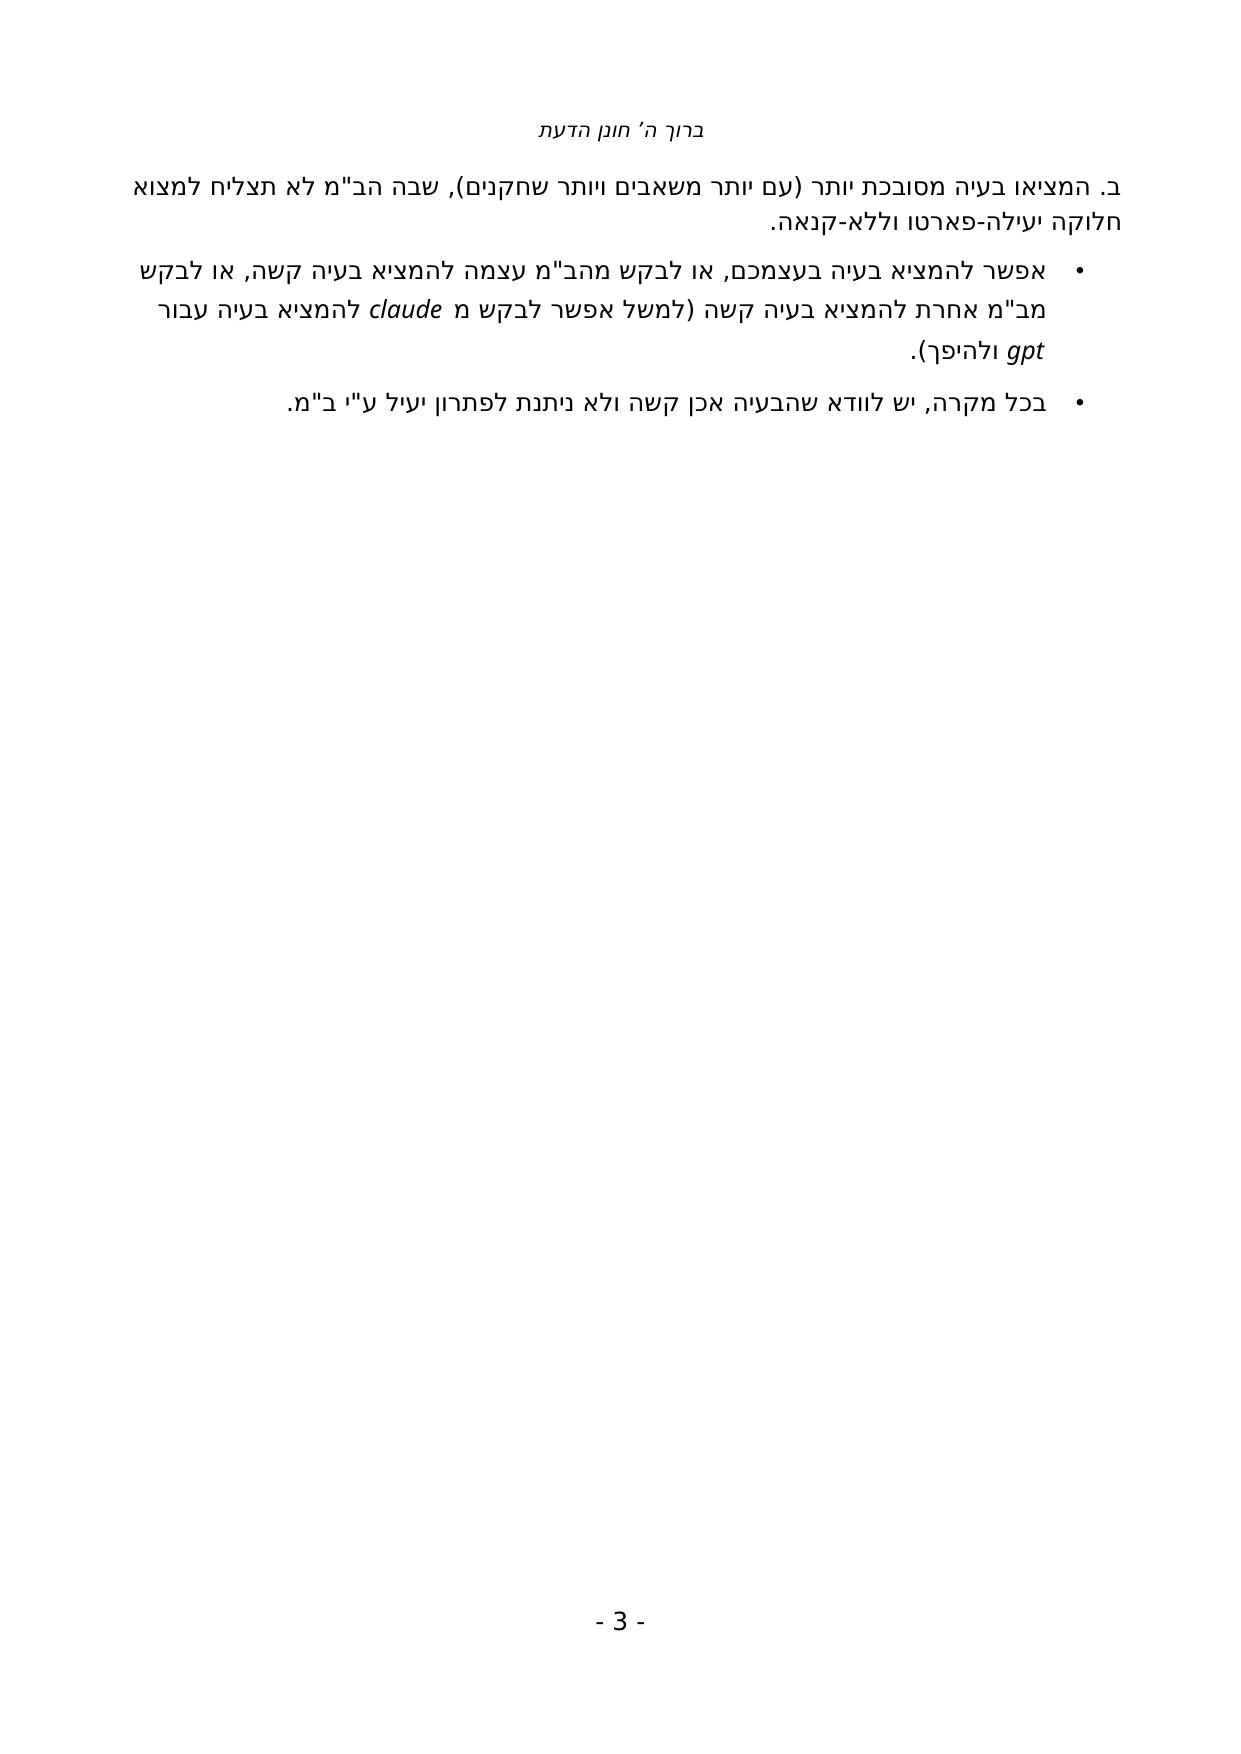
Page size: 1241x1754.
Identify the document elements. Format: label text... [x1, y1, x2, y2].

list בכל מקרה, יש לוודא שהבעיה אכן קשה ולא ניתנת לפתרון יעיל ע"י ב"מ. [118, 388, 1084, 417]
list אפשר להמציא בעיה בעצמכם, או לבקש מהב"מ עצמה להמציא בעיה קשה, או לבקש מב"מ אחרת להמציא בעיה קשה (למשל אפשר לבקש מ claude להמציא בעיה עבור gpt ולהיפך). [118, 256, 1084, 366]
text ב. המציאו בעיה מסובכת יותר (עם יותר משאבים ויותר שחקנים), שבה הב"מ לא תצליח למצוא חלוקה יעילה-פארטו וללא-קנאה. [118, 172, 1122, 236]
